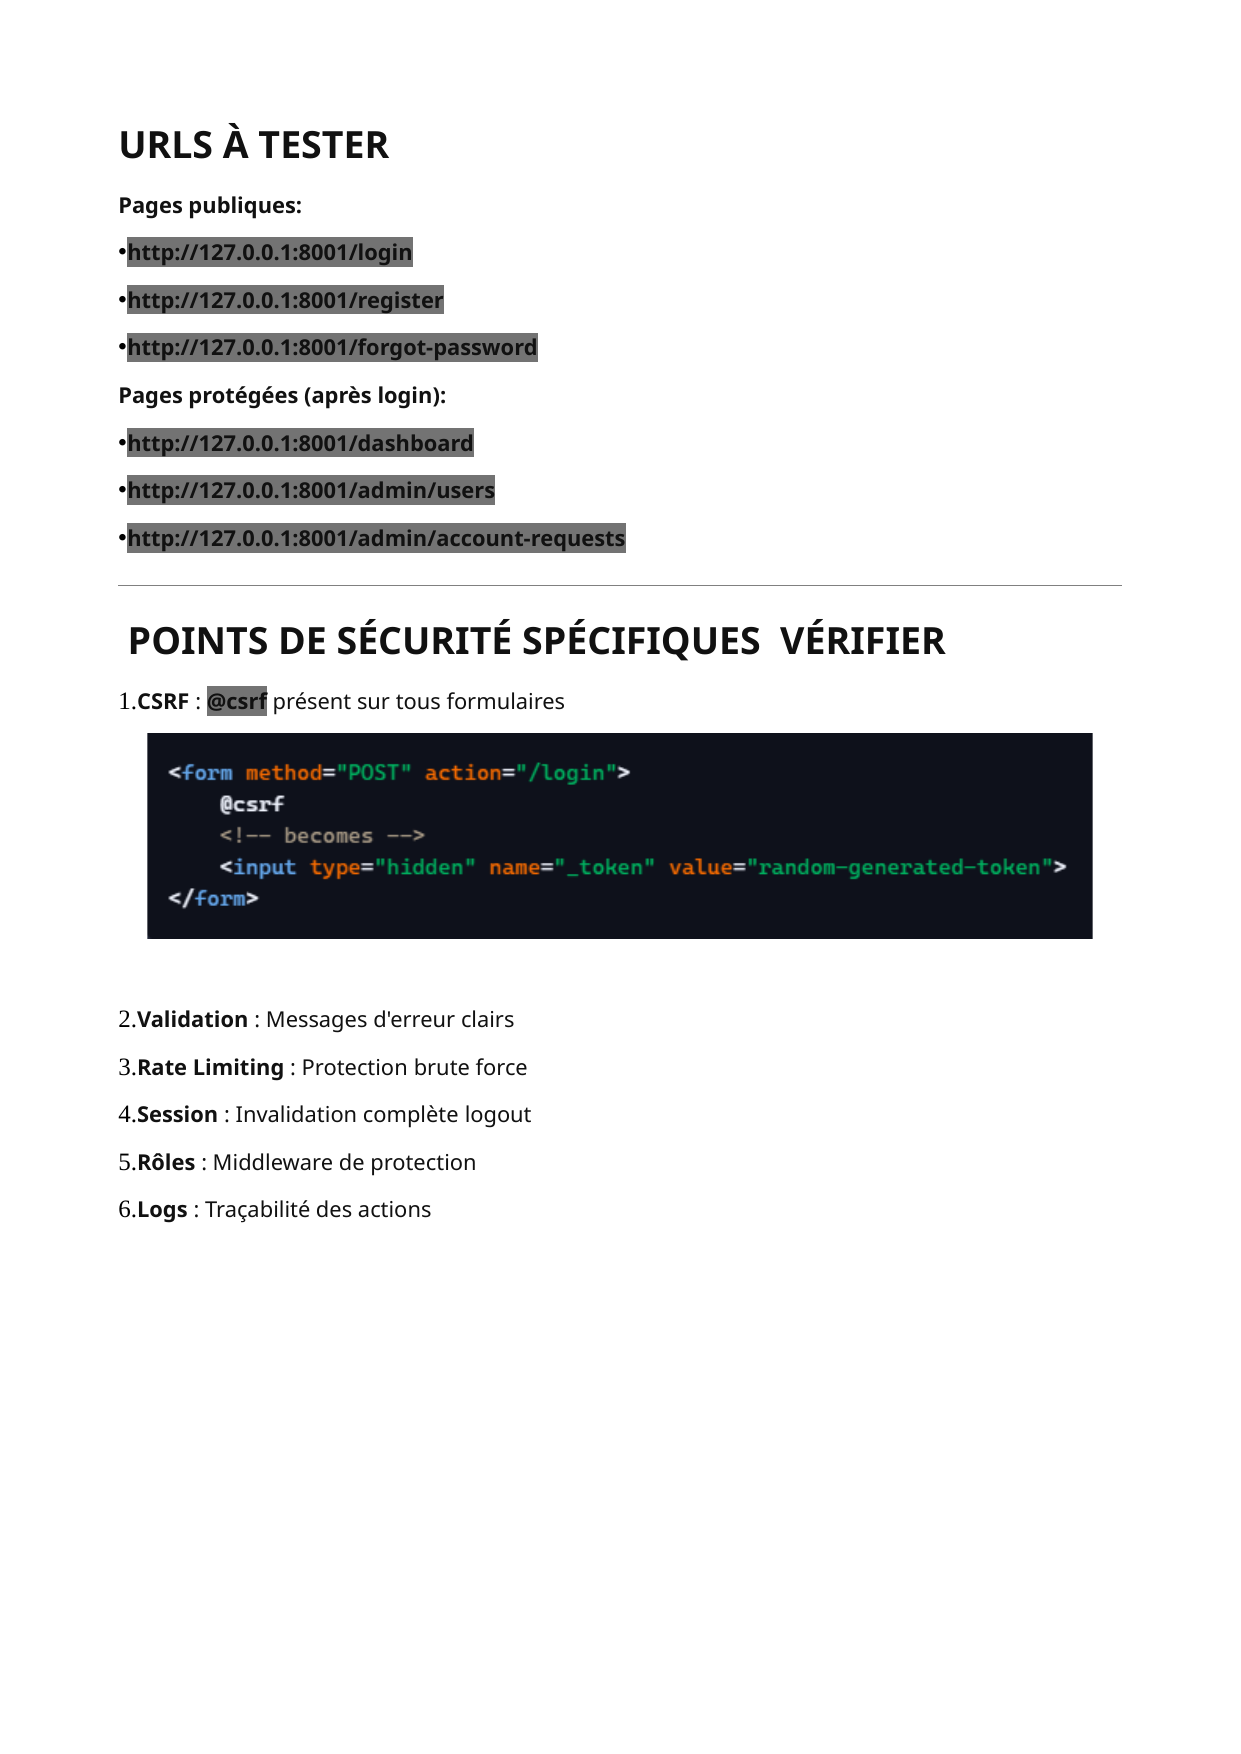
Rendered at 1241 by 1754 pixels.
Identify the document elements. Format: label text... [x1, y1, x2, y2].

list Rôles : Middleware de protection [118, 1147, 1122, 1176]
text Pages publiques: [118, 189, 1122, 219]
list Logs : Traçabilité des actions [118, 1194, 1122, 1224]
list http://127.0.0.1:8001/admin/account-requests [118, 523, 1122, 553]
list Rate Limiting : Protection brute force [118, 1051, 1122, 1081]
list Session : Invalidation complète logout [118, 1099, 1122, 1129]
subtitle URLS À TESTER [118, 118, 1122, 169]
list http://127.0.0.1:8001/admin/users [118, 475, 1122, 505]
list http://127.0.0.1:8001/login [118, 237, 1122, 267]
list Validation : Messages d'erreur clairs [118, 1004, 1122, 1034]
picture [147, 733, 1093, 939]
list http://127.0.0.1:8001/forgot-password [118, 332, 1122, 362]
list http://127.0.0.1:8001/dashboard [118, 428, 1122, 457]
list http://127.0.0.1:8001/register [118, 285, 1122, 314]
list CSRF : @csrf présent sur tous formulaires [118, 686, 1122, 716]
subtitle POINTS DE SÉCURITÉ SPÉCIFIQUES VÉRIFIER [118, 615, 1122, 666]
text Pages protégées (après login): [118, 380, 1122, 410]
